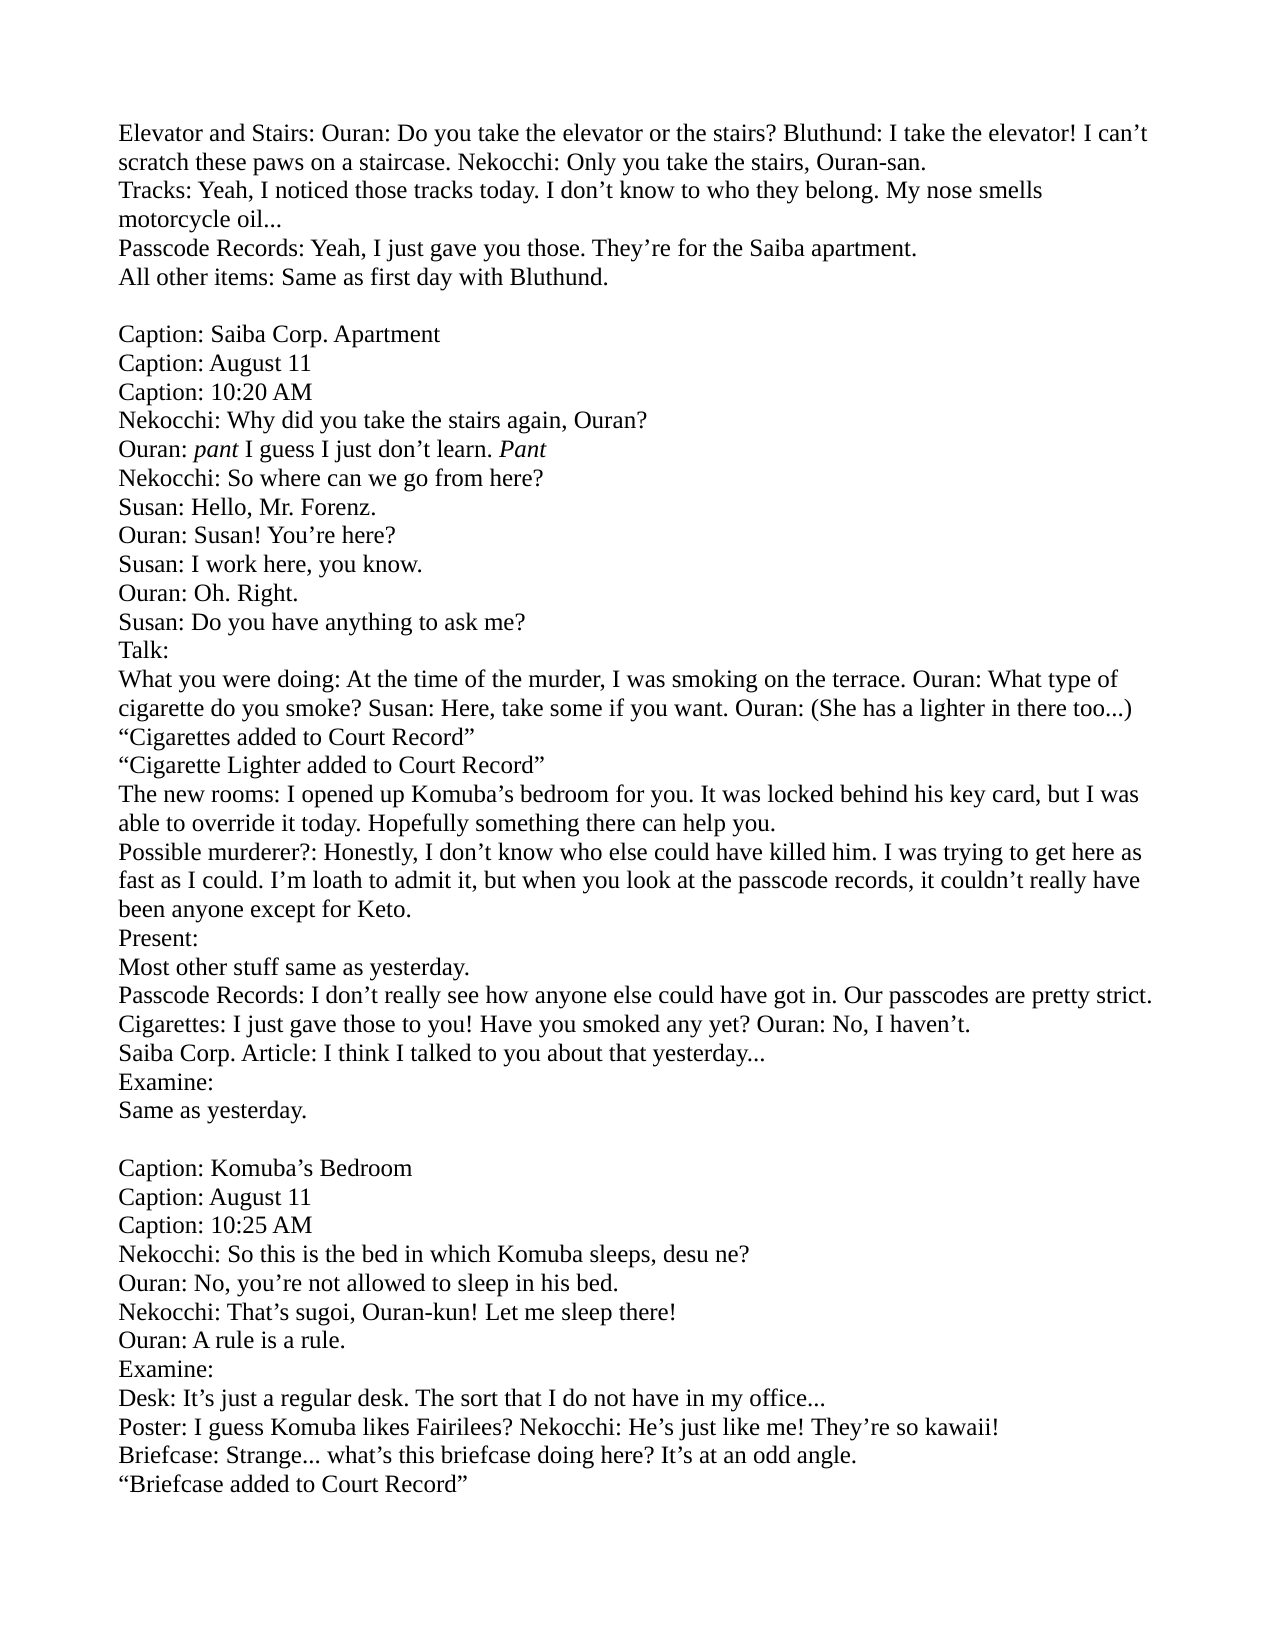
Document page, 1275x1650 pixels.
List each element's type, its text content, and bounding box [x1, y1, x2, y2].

text Caption: August 11 [118, 348, 1157, 377]
text Susan: Do you have anything to ask me? [118, 607, 1157, 636]
text Talk: [118, 636, 1157, 664]
text Ouran: Oh. Right. [118, 578, 1157, 607]
text Caption: 10:25 AM [118, 1211, 1157, 1239]
text Nekocchi: So this is the bed in which Komuba sleeps, desu ne? [118, 1239, 1157, 1268]
text Present: [118, 923, 1157, 952]
text Passcode Records: I don’t really see how anyone else could have got in. Our passcodes are pretty strict. [118, 981, 1157, 1009]
text Susan: Hello, Mr. Forenz. [118, 492, 1157, 521]
text Examine: [118, 1354, 1157, 1383]
text Elevator and Stairs: Ouran: Do you take the elevator or the stairs? Bluthund: I take the elevator! I can’t scratch these paws on a staircase. Nekocchi: Only you take the stairs, Ouran-san. [118, 118, 1157, 176]
text All other items: Same as first day with Bluthund. [118, 262, 1157, 291]
text Examine: [118, 1067, 1157, 1096]
text Ouran: No, you’re not allowed to sleep in his bed. [118, 1268, 1157, 1297]
text “Briefcase added to Court Record” [118, 1469, 1157, 1498]
text Poster: I guess Komuba likes Fairilees? Nekocchi: He’s just like me! They’re so kawaii! [118, 1412, 1157, 1441]
text Caption: August 11 [118, 1182, 1157, 1211]
text Possible murderer?: Honestly, I don’t know who else could have killed him. I was trying to get here as fast as I could. I’m loath to admit it, but when you look at the passcode records, it couldn’t really have been anyone except for Keto. [118, 837, 1157, 923]
text Susan: I work here, you know. [118, 549, 1157, 578]
text Passcode Records: Yeah, I just gave you those. They’re for the Saiba apartment. [118, 233, 1157, 262]
text “Cigarettes added to Court Record” [118, 722, 1157, 751]
text Nekocchi: Why did you take the stairs again, Ouran? [118, 406, 1157, 434]
text Caption: Saiba Corp. Apartment [118, 319, 1157, 348]
text Desk: It’s just a regular desk. The sort that I do not have in my office... [118, 1383, 1157, 1412]
text Most other stuff same as yesterday. [118, 952, 1157, 981]
text Same as yesterday. [118, 1096, 1157, 1124]
text Caption: Komuba’s Bedroom [118, 1153, 1157, 1182]
text What you were doing: At the time of the murder, I was smoking on the terrace. Ouran: What type of cigarette do you smoke? Susan: Here, take some if you want. Ouran: (She has a lighter in there too...) [118, 664, 1157, 722]
text “Cigarette Lighter added to Court Record” [118, 751, 1157, 779]
text Tracks: Yeah, I noticed those tracks today. I don’t know to who they belong. My nose smells motorcycle oil... [118, 176, 1157, 233]
text Ouran: pant I guess I just don’t learn. Pant [118, 434, 1157, 463]
text Briefcase: Strange... what’s this briefcase doing here? It’s at an odd angle. [118, 1441, 1157, 1469]
text Caption: 10:20 AM [118, 377, 1157, 406]
text Saiba Corp. Article: I think I talked to you about that yesterday... [118, 1038, 1157, 1067]
text The new rooms: I opened up Komuba’s bedroom for you. It was locked behind his key card, but I was able to override it today. Hopefully something there can help you. [118, 779, 1157, 837]
text Ouran: Susan! You’re here? [118, 521, 1157, 549]
text Ouran: A rule is a rule. [118, 1326, 1157, 1354]
text Cigarettes: I just gave those to you! Have you smoked any yet? Ouran: No, I haven’t. [118, 1009, 1157, 1038]
text Nekocchi: So where can we go from here? [118, 463, 1157, 492]
text Nekocchi: That’s sugoi, Ouran-kun! Let me sleep there! [118, 1297, 1157, 1326]
